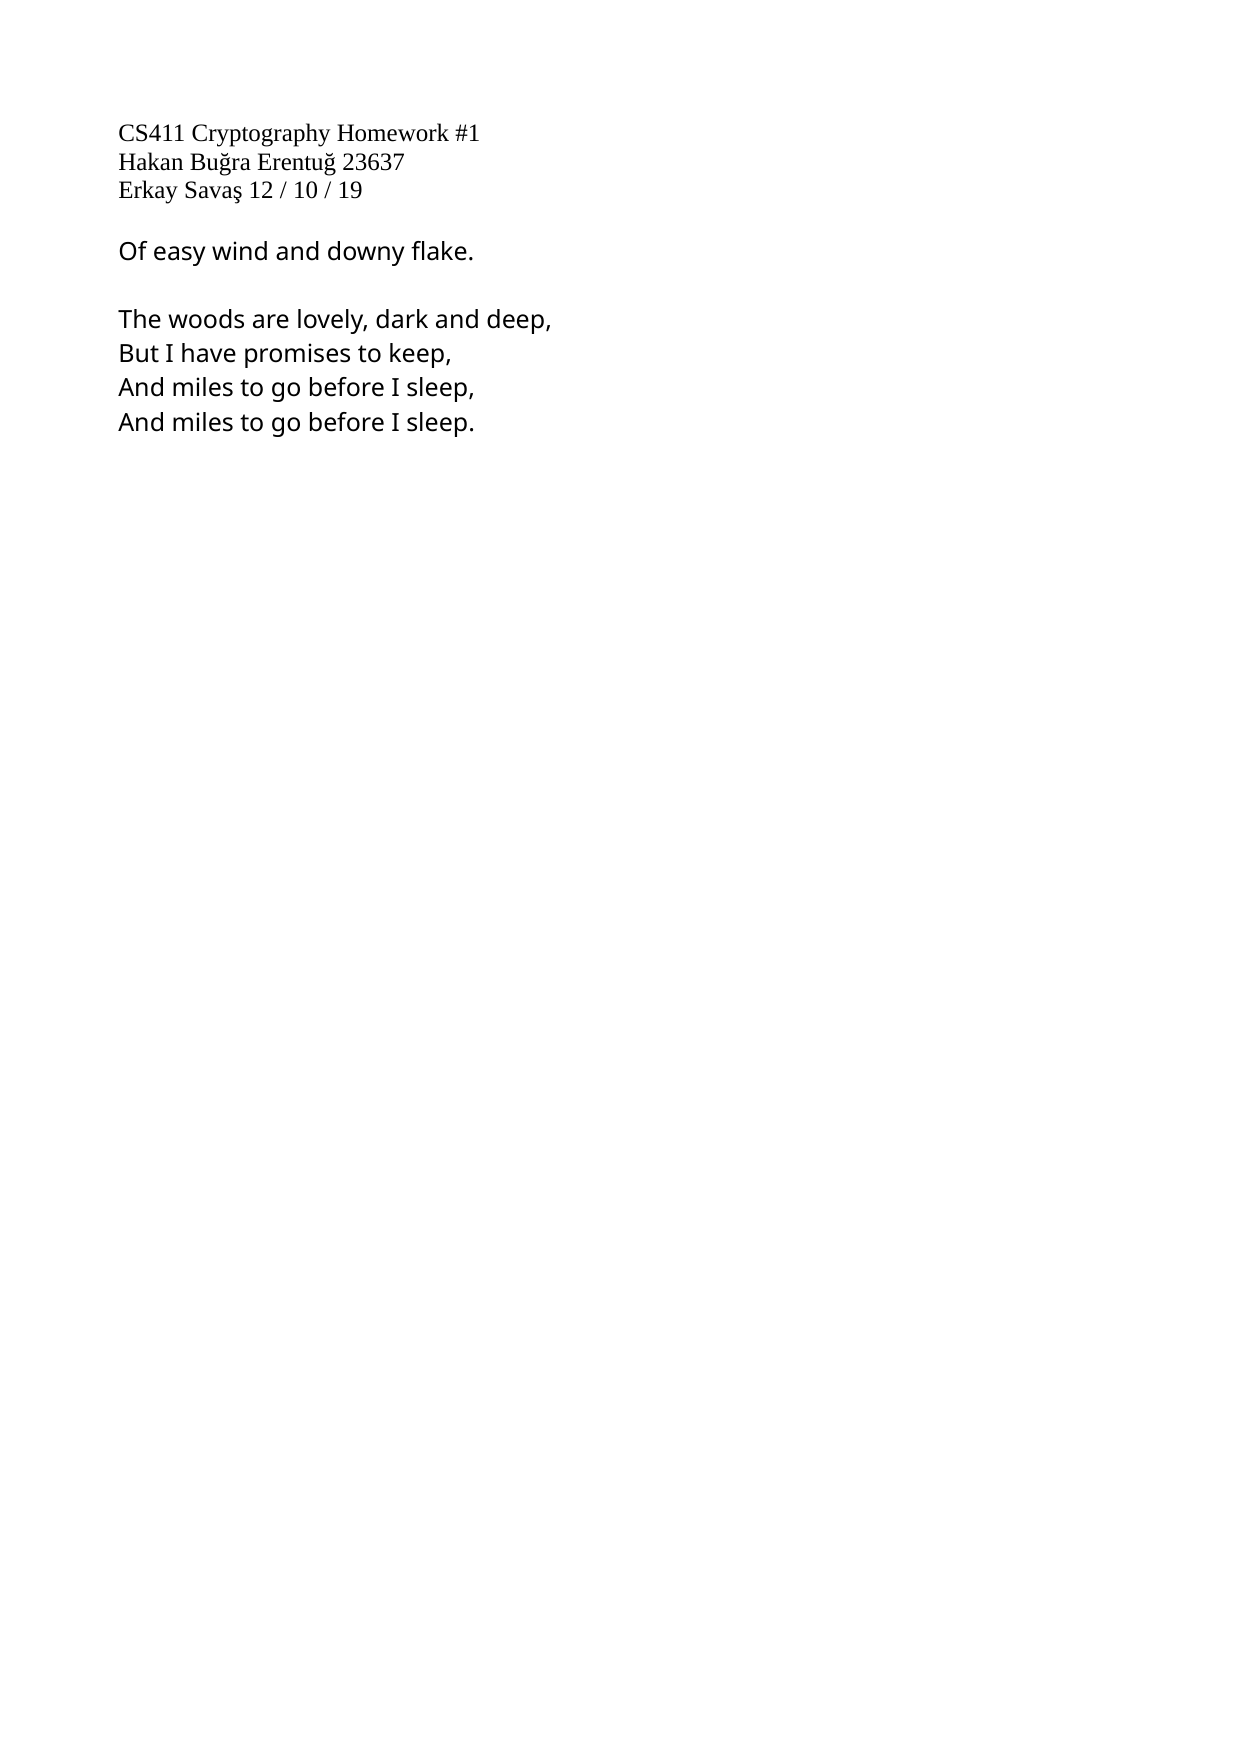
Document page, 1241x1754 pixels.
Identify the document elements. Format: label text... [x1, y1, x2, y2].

text The woods are lovely, dark and deep, [118, 302, 1122, 336]
text Of easy wind and downy flake. [118, 234, 1122, 268]
text And miles to go before I sleep. [118, 404, 1122, 438]
text But I have promises to keep, [118, 336, 1122, 370]
text And miles to go before I sleep, [118, 370, 1122, 404]
